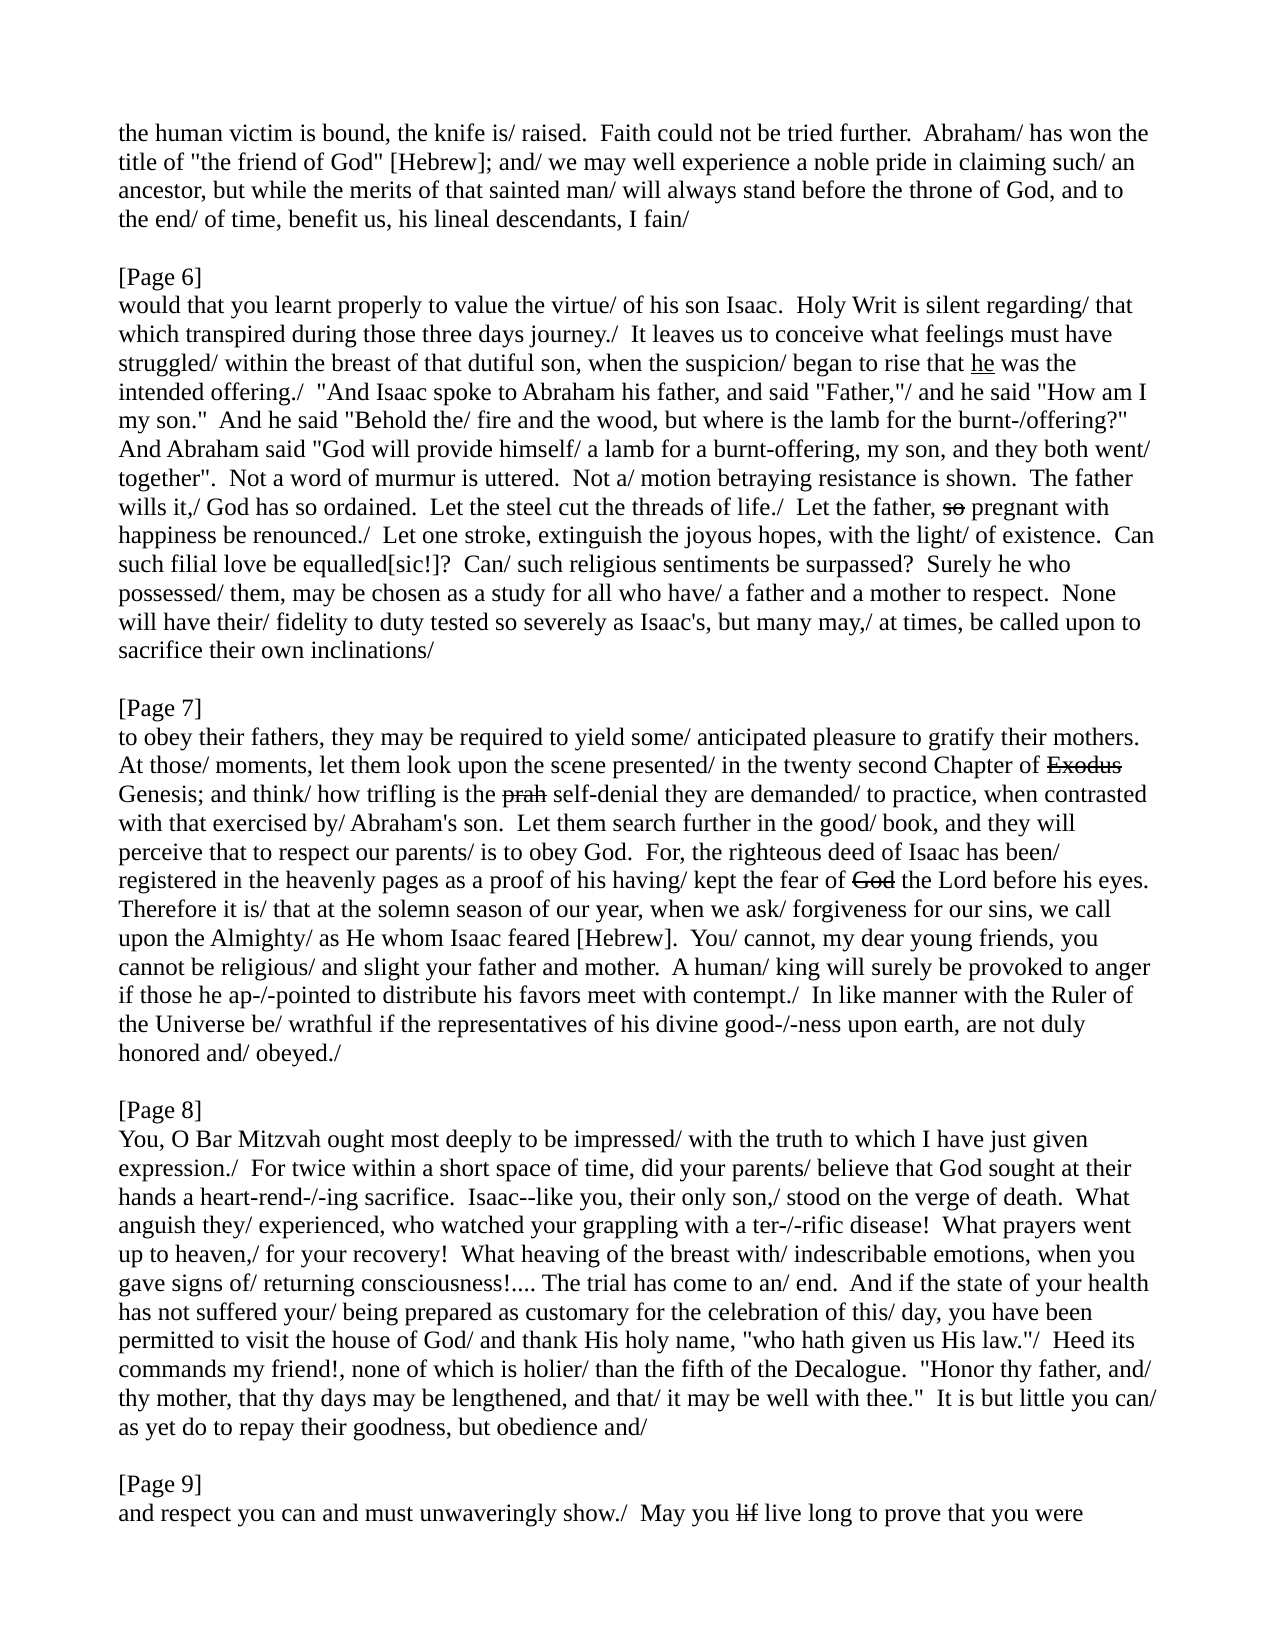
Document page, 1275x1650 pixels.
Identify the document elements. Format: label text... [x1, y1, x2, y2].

text [Page 7] [118, 693, 1157, 722]
text You, O Bar Mitzvah ought most deeply to be impressed/ with the truth to which I have just given expression./ For twice within a short space of time, did your parents/ believe that God sought at their hands a heart-rend-/-ing sacrifice. Isaac--like you, their only son,/ stood on the verge of death. What anguish they/ experienced, who watched your grappling with a ter-/-rific disease! What prayers went up to heaven,/ for your recovery! What heaving of the breast with/ indescribable emotions, when you gave signs of/ returning consciousness!.... The trial has come to an/ end. And if the state of your health has not suffered your/ being prepared as customary for the celebration of this/ day, you have been permitted to visit the house of God/ and thank His holy name, "who hath given us His law."/ Heed its commands my friend!, none of which is holier/ than the fifth of the Decalogue. "Honor thy father, and/ thy mother, that thy days may be lengthened, and that/ it may be well with thee." It is but little you can/ as yet do to repay their goodness, but obedience and/ [118, 1124, 1157, 1441]
text the human victim is bound, the knife is/ raised. Faith could not be tried further. Abraham/ has won the title of "the friend of God" [Hebrew]; and/ we may well experience a noble pride in claiming such/ an ancestor, but while the merits of that sainted man/ will always stand before the throne of God, and to the end/ of time, benefit us, his lineal descendants, I fain/ [118, 118, 1157, 233]
text would that you learnt properly to value the virtue/ of his son Isaac. Holy Writ is silent regarding/ that which transpired during those three days journey./ It leaves us to conceive what feelings must have struggled/ within the breast of that dutiful son, when the suspicion/ began to rise that he was the intended offering./ "And Isaac spoke to Abraham his father, and said "Father,"/ and he said "How am I my son." And he said "Behold the/ fire and the wood, but where is the lamb for the burnt-/offering?" And Abraham said "God will provide himself/ a lamb for a burnt-offering, my son, and they both went/ together". Not a word of murmur is uttered. Not a/ motion betraying resistance is shown. The father wills it,/ God has so ordained. Let the steel cut the threads of life./ Let the father, so pregnant with happiness be renounced./ Let one stroke, extinguish the joyous hopes, with the light/ of existence. Can such filial love be equalled[sic!]? Can/ such religious sentiments be surpassed? Surely he who possessed/ them, may be chosen as a study for all who have/ a father and a mother to respect. None will have their/ fidelity to duty tested so severely as Isaac's, but many may,/ at times, be called upon to sacrifice their own inclinations/ [118, 291, 1157, 664]
text and respect you can and must unwaveringly show./ May you lif live long to prove that you were [118, 1498, 1157, 1527]
text to obey their fathers, they may be required to yield some/ anticipated pleasure to gratify their mothers. At those/ moments, let them look upon the scene presented/ in the twenty second Chapter of Exodus Genesis; and think/ how trifling is the prah self-denial they are demanded/ to practice, when contrasted with that exercised by/ Abraham's son. Let them search further in the good/ book, and they will perceive that to respect our parents/ is to obey God. For, the righteous deed of Isaac has been/ registered in the heavenly pages as a proof of his having/ kept the fear of God the Lord before his eyes. Therefore it is/ that at the solemn season of our year, when we ask/ forgiveness for our sins, we call upon the Almighty/ as He whom Isaac feared [Hebrew]. You/ cannot, my dear young friends, you cannot be religious/ and slight your father and mother. A human/ king will surely be provoked to anger if those he ap-/-pointed to distribute his favors meet with contempt./ In like manner with the Ruler of the Universe be/ wrathful if the representatives of his divine good-/-ness upon earth, are not duly honored and/ obeyed./ [118, 722, 1157, 1067]
text [Page 9] [118, 1469, 1157, 1498]
text [Page 6] [118, 262, 1157, 291]
text [Page 8] [118, 1096, 1157, 1124]
